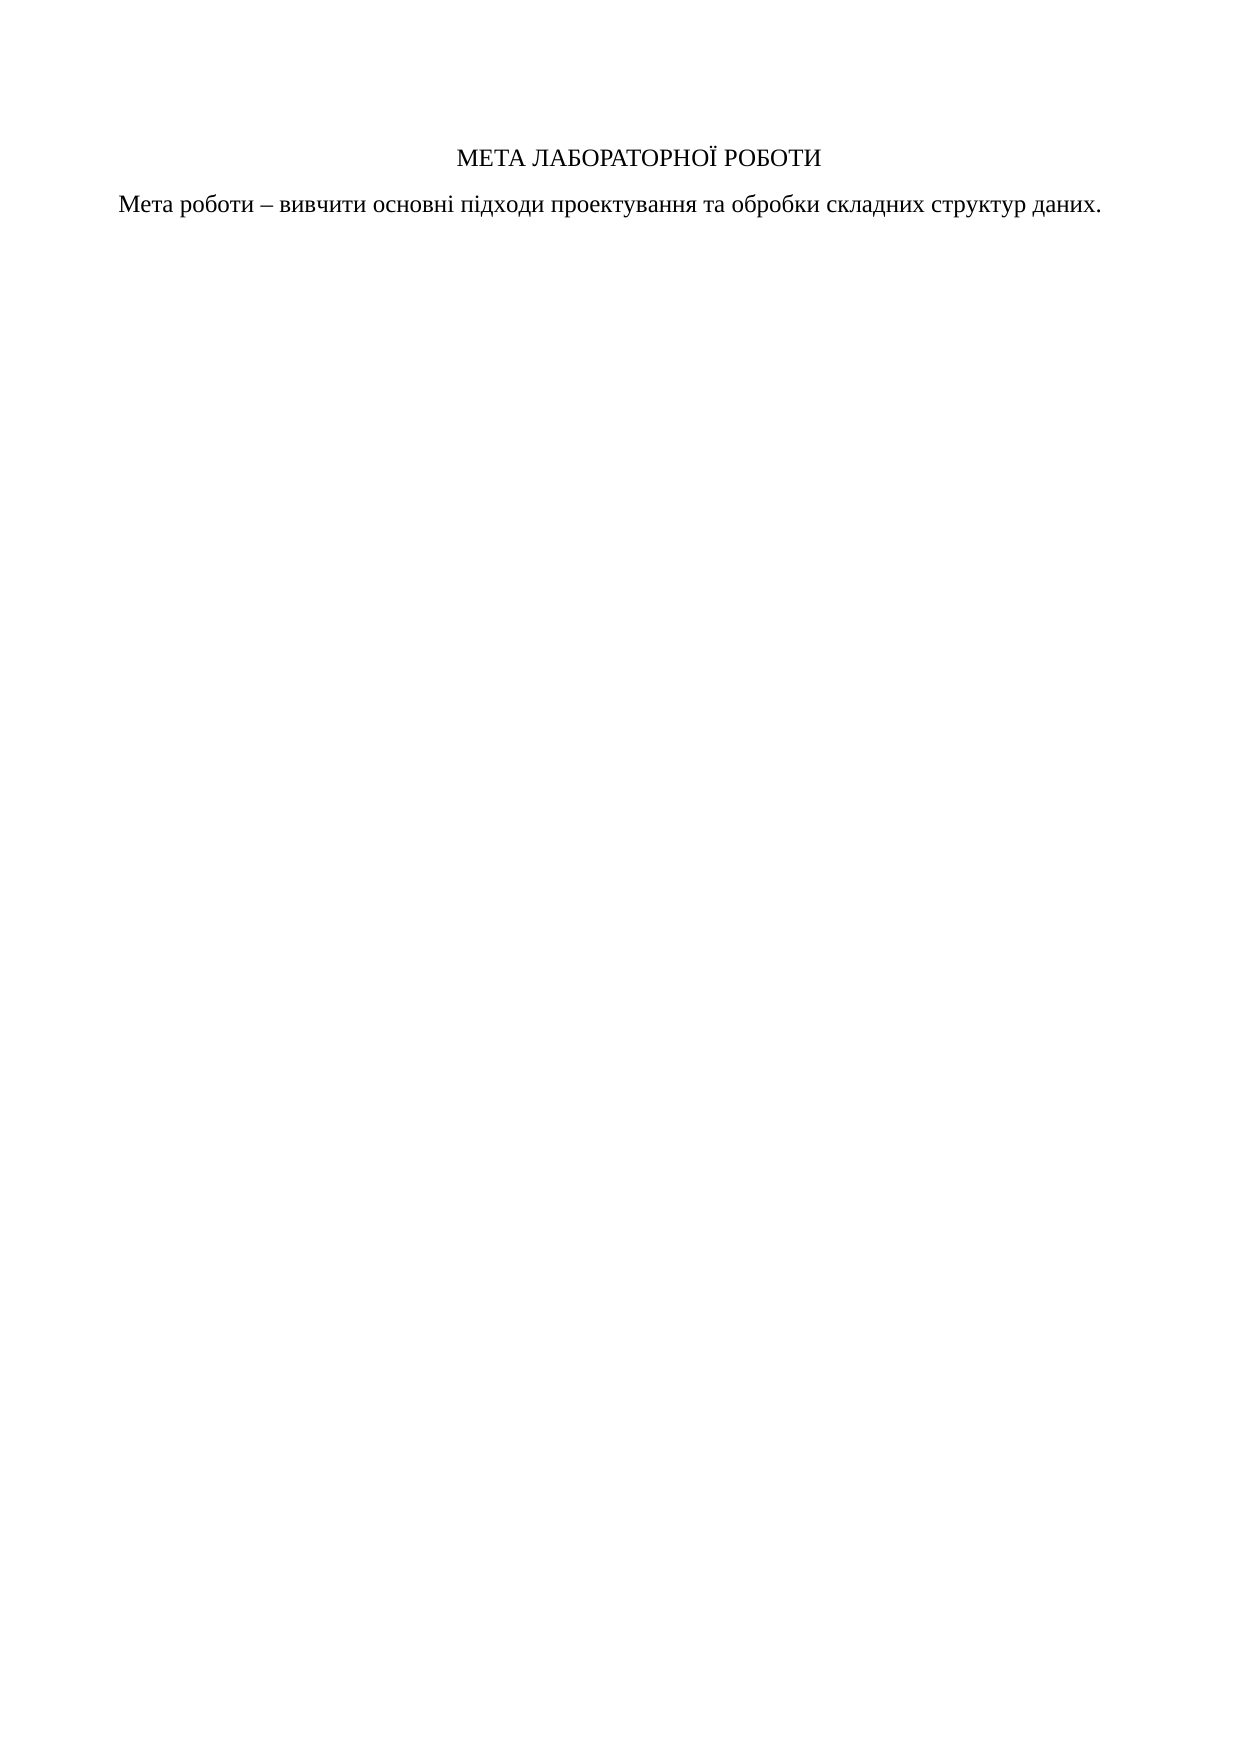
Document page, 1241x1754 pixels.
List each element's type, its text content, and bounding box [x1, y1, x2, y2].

subtitle Мета лабораторної роботи [118, 143, 1122, 172]
text Мета роботи – вивчити основні підходи проектування та обробки складних структур даних. [118, 189, 1122, 217]
